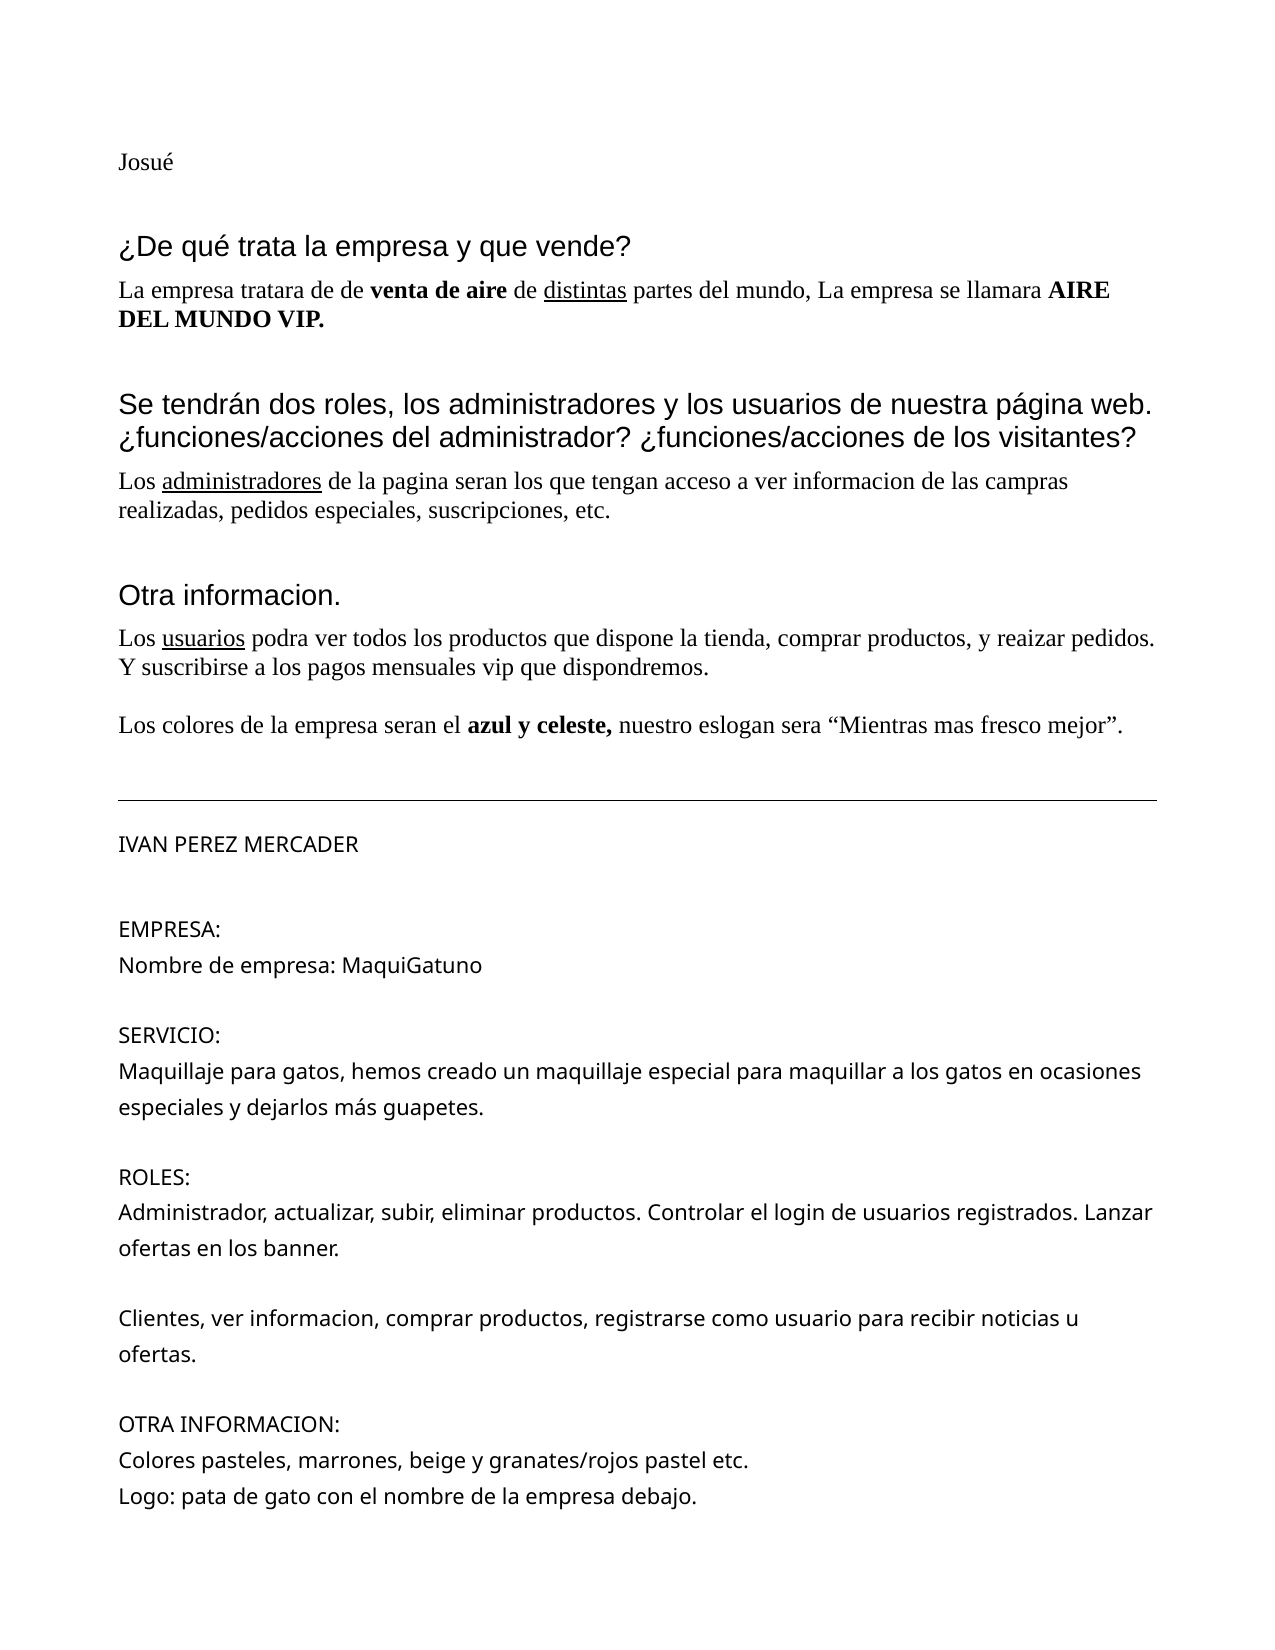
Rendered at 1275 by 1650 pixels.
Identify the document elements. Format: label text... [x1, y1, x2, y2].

text SERVICIO: [118, 1020, 1157, 1050]
text IVAN PEREZ MERCADER [118, 829, 1157, 859]
subtitle ¿De qué trata la empresa y que vende? [118, 229, 1157, 263]
text OTRA INFORMACION: [118, 1409, 1157, 1439]
text Josué [118, 147, 1157, 176]
text Logo: pata de gato con el nombre de la empresa debajo. [118, 1481, 1157, 1511]
text EMPRESA: [118, 914, 1157, 944]
text Nombre de empresa: MaquiGatuno [118, 950, 1157, 979]
text La empresa tratara de de venta de aire de distintas partes del mundo, La empresa se llamara AIRE DEL MUNDO VIP. [118, 275, 1157, 333]
text Los usuarios podra ver todos los productos que dispone la tienda, comprar productos, y reaizar pedidos. Y suscribirse a los pagos mensuales vip que dispondremos. [118, 623, 1157, 681]
subtitle Se tendrán dos roles, los administradores y los usuarios de nuestra página web. ¿funciones/acciones del administrador? ¿funciones/acciones de los visitantes? [118, 387, 1157, 454]
text Maquillaje para gatos, hemos creado un maquillaje especial para maquillar a los gatos en ocasiones especiales y dejarlos más guapetes. [118, 1056, 1157, 1121]
text Los colores de la empresa seran el azul y celeste, nuestro eslogan sera “Mientras mas fresco mejor”. [118, 710, 1157, 738]
text ROLES: [118, 1162, 1157, 1191]
text Los administradores de la pagina seran los que tengan acceso a ver informacion de las campras realizadas, pedidos especiales, suscripciones, etc. [118, 466, 1157, 524]
text Clientes, ver informacion, comprar productos, registrarse como usuario para recibir noticias u ofertas. [118, 1303, 1157, 1369]
subtitle Otra informacion. [118, 577, 1157, 611]
text Colores pasteles, marrones, beige y granates/rojos pastel etc. [118, 1445, 1157, 1475]
text Administrador, actualizar, subir, eliminar productos. Controlar el login de usuarios registrados. Lanzar ofertas en los banner. [118, 1197, 1157, 1263]
